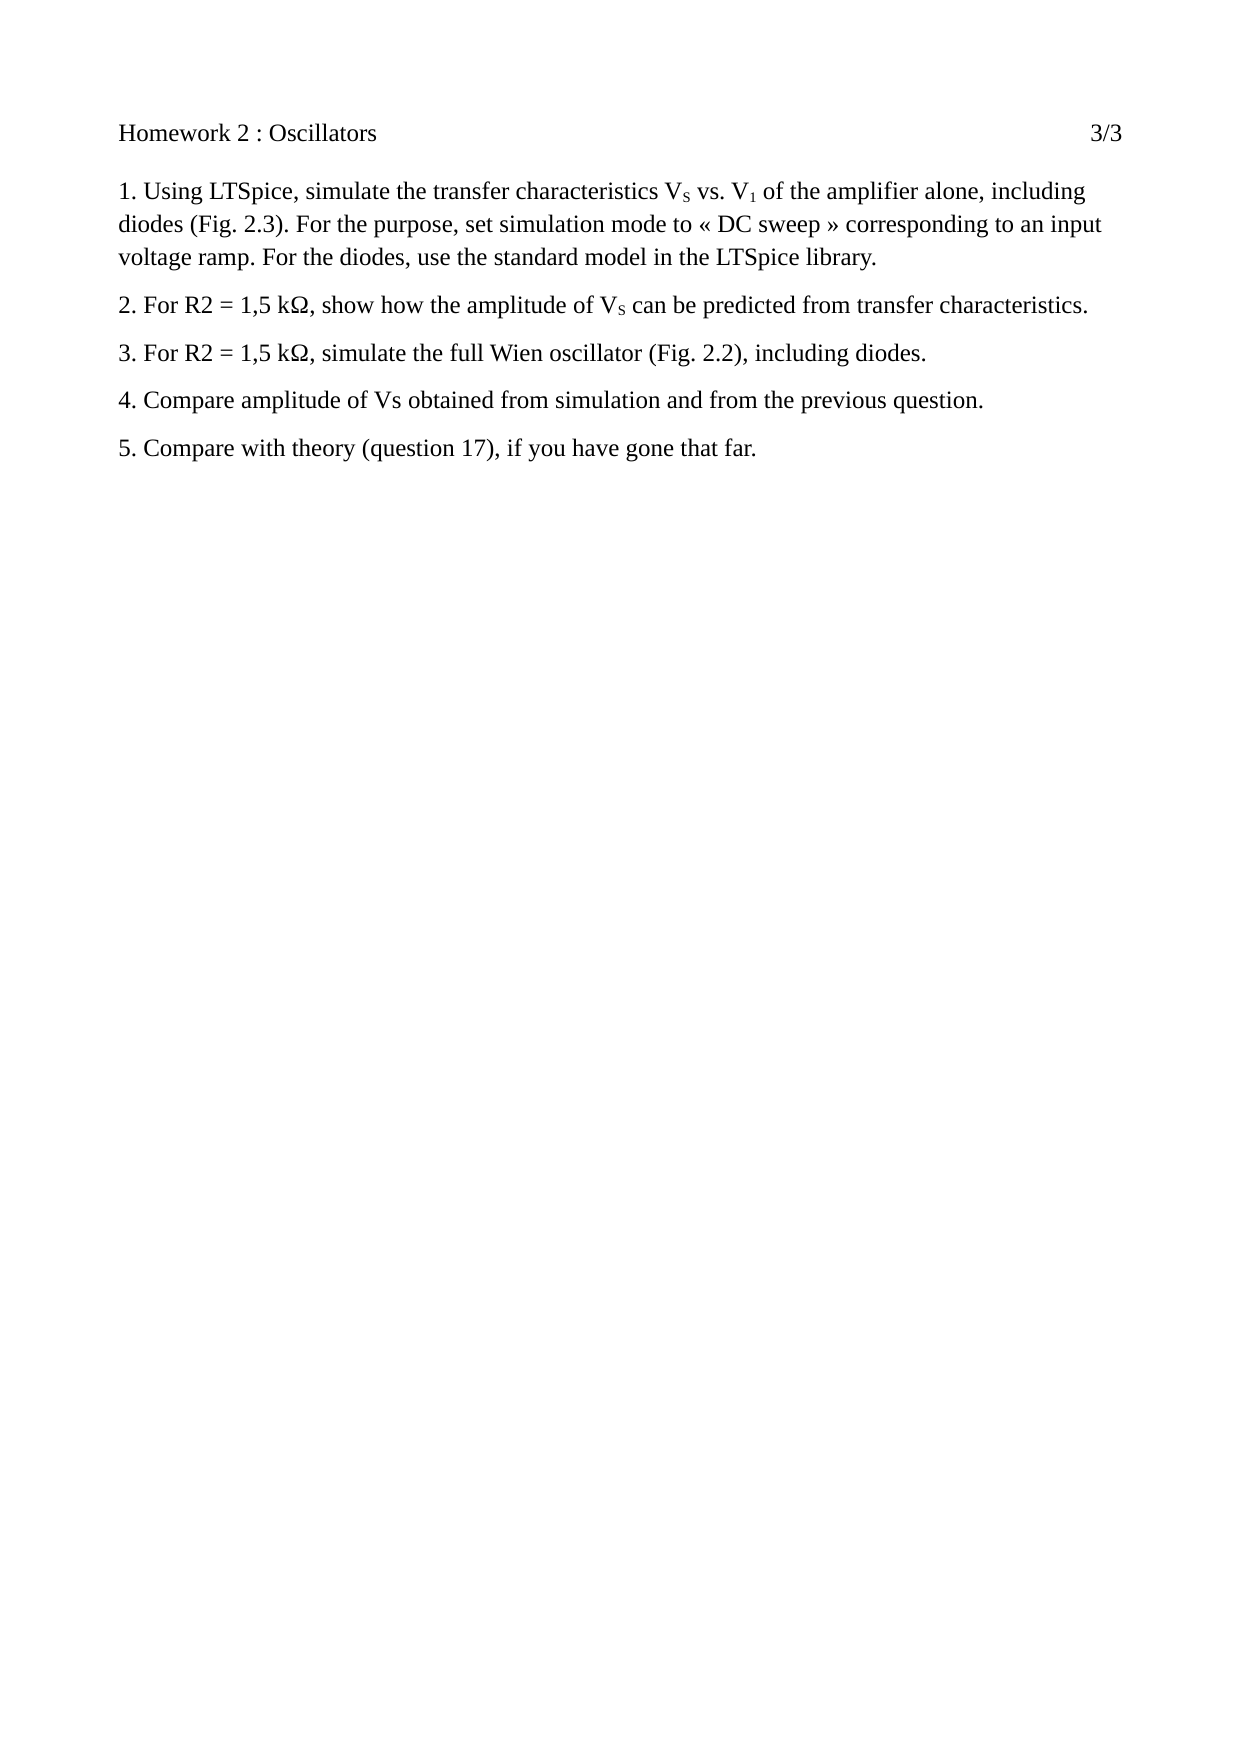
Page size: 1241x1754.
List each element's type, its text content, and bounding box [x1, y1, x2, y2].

text 4. Compare amplitude of Vs obtained from simulation and from the previous question. [118, 385, 1122, 414]
text 5. Compare with theory (question 17), if you have gone that far. [118, 433, 1122, 462]
text 2. For R2 = 1,5 kΩ, show how the amplitude of VS can be predicted from transfer characteristics. [118, 290, 1122, 319]
text 3. For R2 = 1,5 kΩ, simulate the full Wien oscillator (Fig. 2.2), including diodes. [118, 338, 1122, 366]
text 1. Using LTSpice, simulate the transfer characteristics VS vs. V1 of the amplifier alone, including diodes (Fig. 2.3). For the purpose, set simulation mode to « DC sweep » corresponding to an input voltage ramp. For the diodes, use the standard model in the LTSpice library. [118, 176, 1122, 271]
